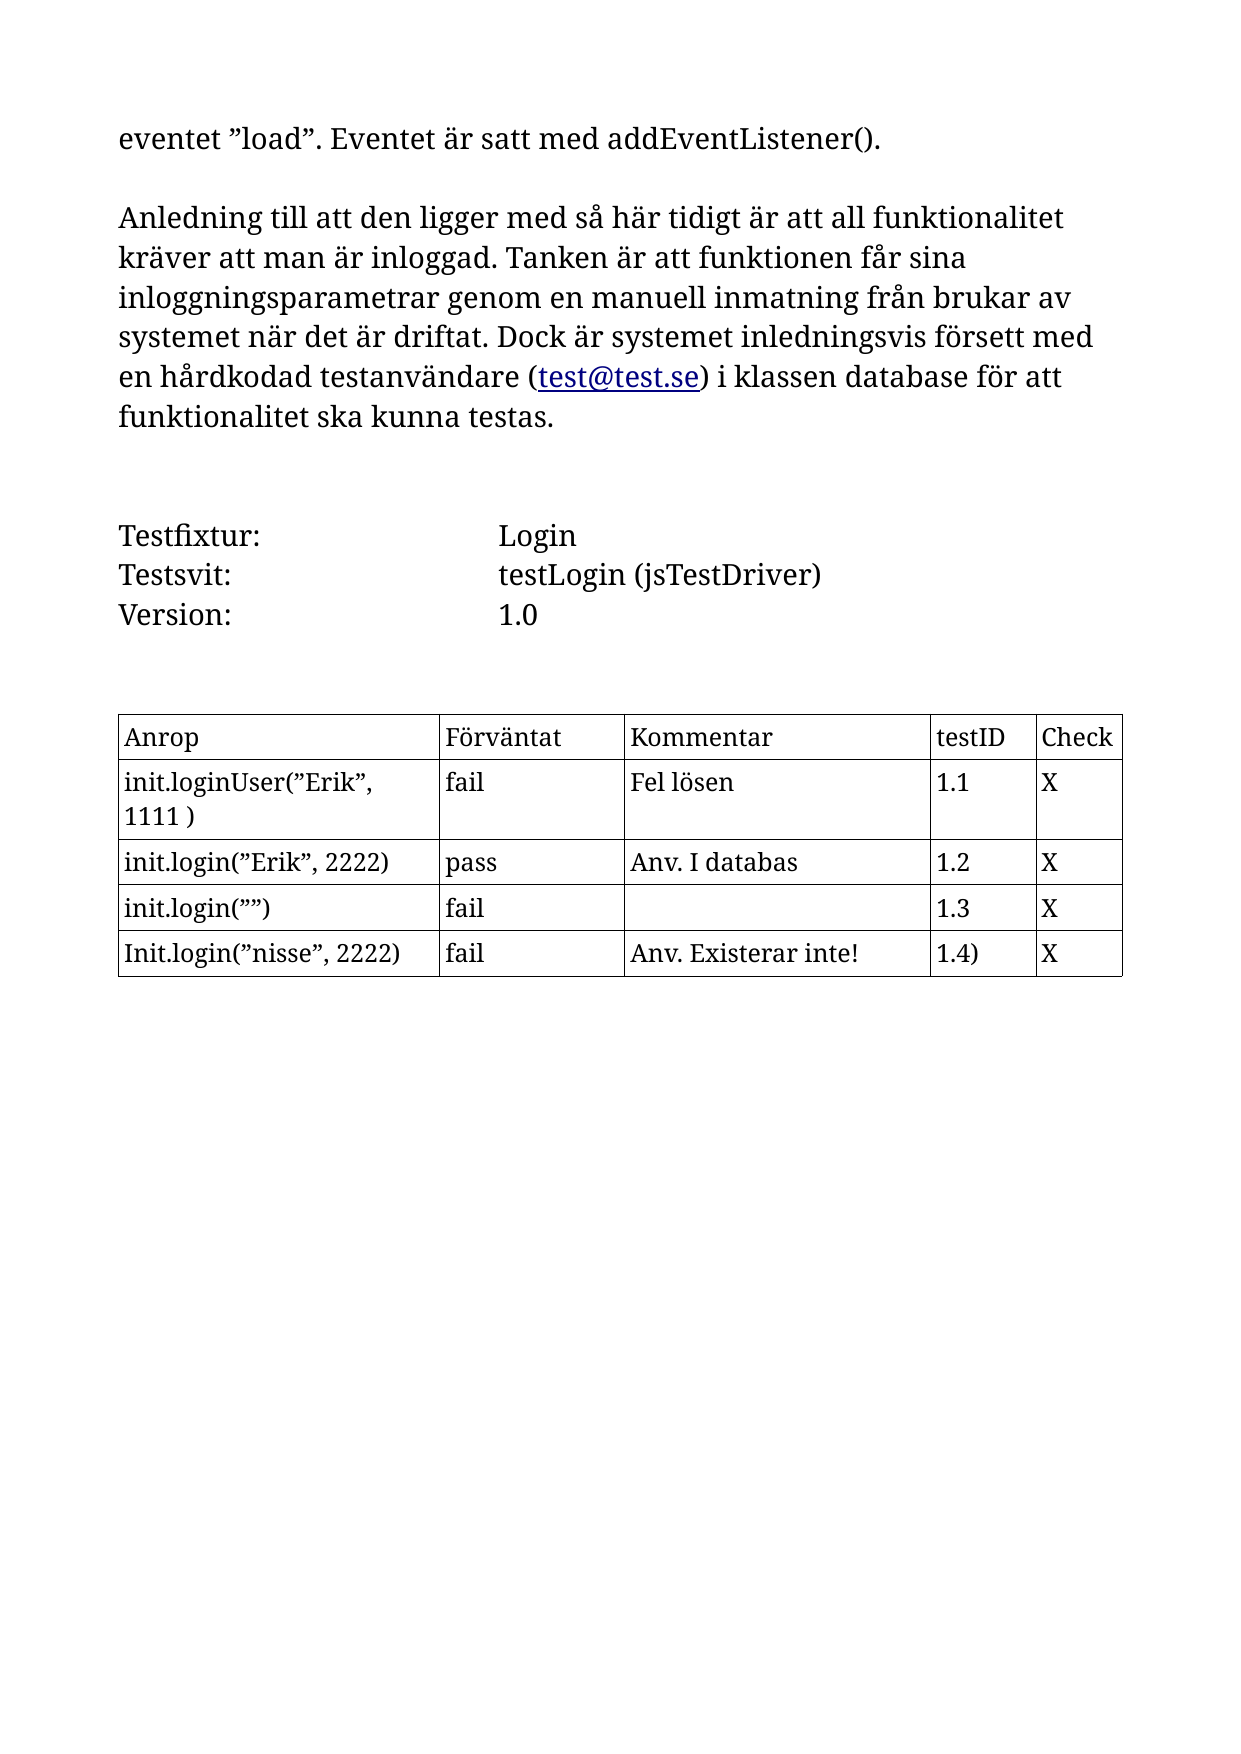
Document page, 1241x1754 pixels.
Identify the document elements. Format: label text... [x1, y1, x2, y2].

table_cell init.loginUser(”Erik”, 1111 ) [119, 760, 439, 839]
text Testfixtur: Login [118, 515, 1122, 555]
table_cell fail [440, 885, 624, 930]
table_cell 1.1 [931, 760, 1036, 839]
table_cell X [1037, 931, 1122, 976]
table_cell init.login(”Erik”, 2222) [119, 840, 439, 884]
table_cell init.login(””) [119, 885, 439, 930]
table_cell 1.3 [931, 885, 1036, 930]
table_cell 1.4) [931, 931, 1036, 976]
table_cell [625, 885, 930, 930]
table_header Kommentar [625, 715, 930, 759]
table_cell X [1037, 885, 1122, 930]
table_header testID [931, 715, 1036, 759]
table_cell Anv. I databas [625, 840, 930, 884]
table_cell X [1037, 840, 1122, 884]
table_cell 1.2 [931, 840, 1036, 884]
table_cell pass [440, 840, 624, 884]
text Version: 1.0 [118, 594, 1122, 634]
text Testsvit: testLogin (jsTestDriver) [118, 555, 1122, 594]
table_cell fail [440, 931, 624, 976]
table_header Check [1037, 715, 1122, 759]
table_header Förväntat [440, 715, 624, 759]
text eventet ”load”. Eventet är satt med addEventListener(). [118, 118, 1122, 158]
table_cell fail [440, 760, 624, 839]
table_cell Fel lösen [625, 760, 930, 839]
table_cell X [1037, 760, 1122, 839]
table_cell Anv. Existerar inte! [625, 931, 930, 976]
table_header Anrop [119, 715, 439, 759]
text Anledning till att den ligger med så här tidigt är att all funktionalitet kräver att man är inloggad. Tanken är att funktionen får sina inloggningsparametrar genom en manuell inmatning från brukar av systemet när det är driftat. Dock är systemet inledningsvis försett med en hårdkodad testanvändare (test@test.se) i klassen database för att funktionalitet ska kunna testas. [118, 197, 1122, 436]
table_cell Init.login(”nisse”, 2222) [119, 931, 439, 976]
